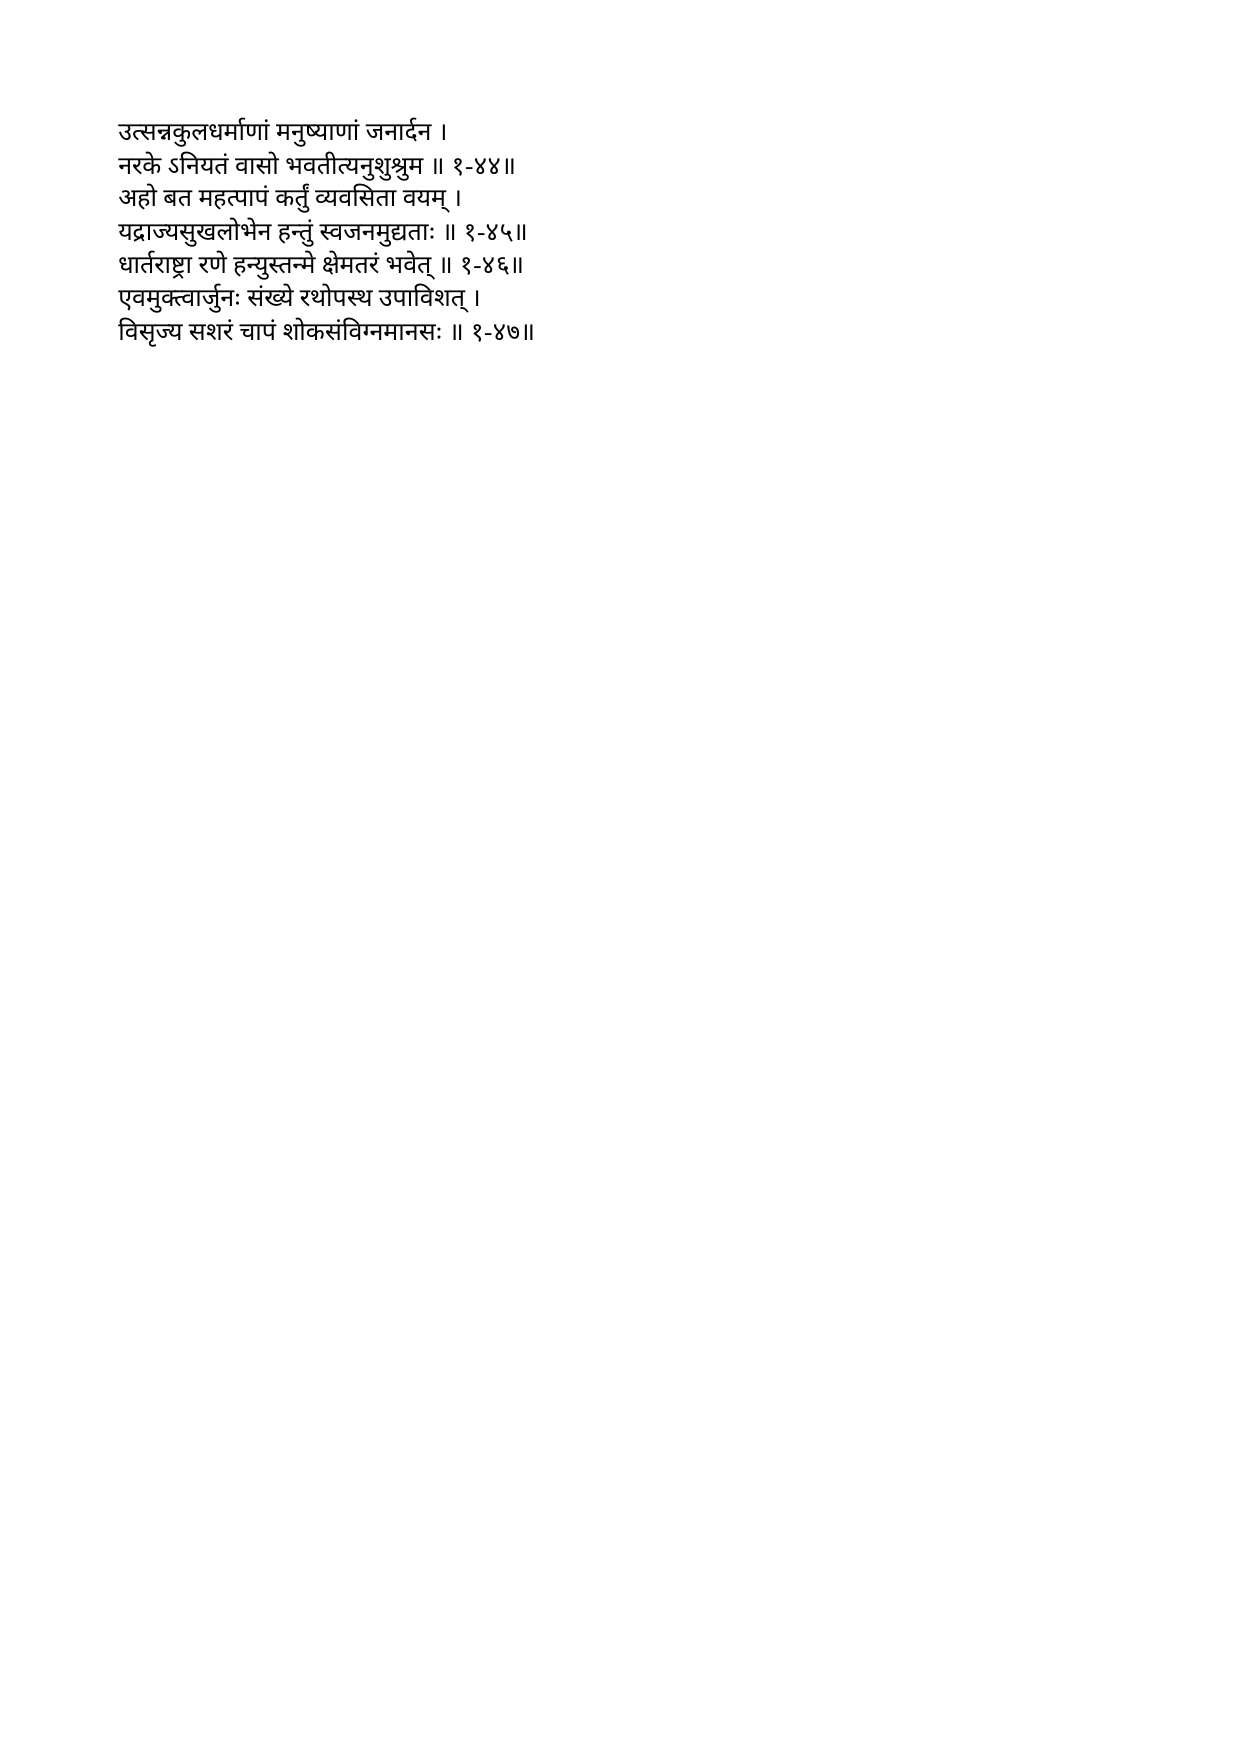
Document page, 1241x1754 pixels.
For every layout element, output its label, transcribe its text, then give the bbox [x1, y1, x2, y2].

text यद्राज्यसुखलोभेन हन्तुं स्वजनमुद्यताः ॥ १-४५॥ [118, 217, 1122, 250]
text नरके ऽनियतं वासो भवतीत्यनुशुश्रुम ॥ १-४४॥ [118, 151, 1122, 184]
text उत्सन्नकुलधर्माणां मनुष्याणां जनार्दन । [118, 118, 1122, 151]
text एवमुक्त्वार्जुनः संख्ये रथोपस्थ उपाविशत् । [118, 284, 1122, 317]
text धार्तराष्ट्रा रणे हन्युस्तन्मे क्षेमतरं भवेत् ॥ १-४६॥ [118, 250, 1122, 284]
text विसृज्य सशरं चापं शोकसंविग्नमानसः ॥ १-४७॥ [118, 317, 1122, 350]
text अहो बत महत्पापं कर्तुं व्यवसिता वयम् । [118, 184, 1122, 217]
